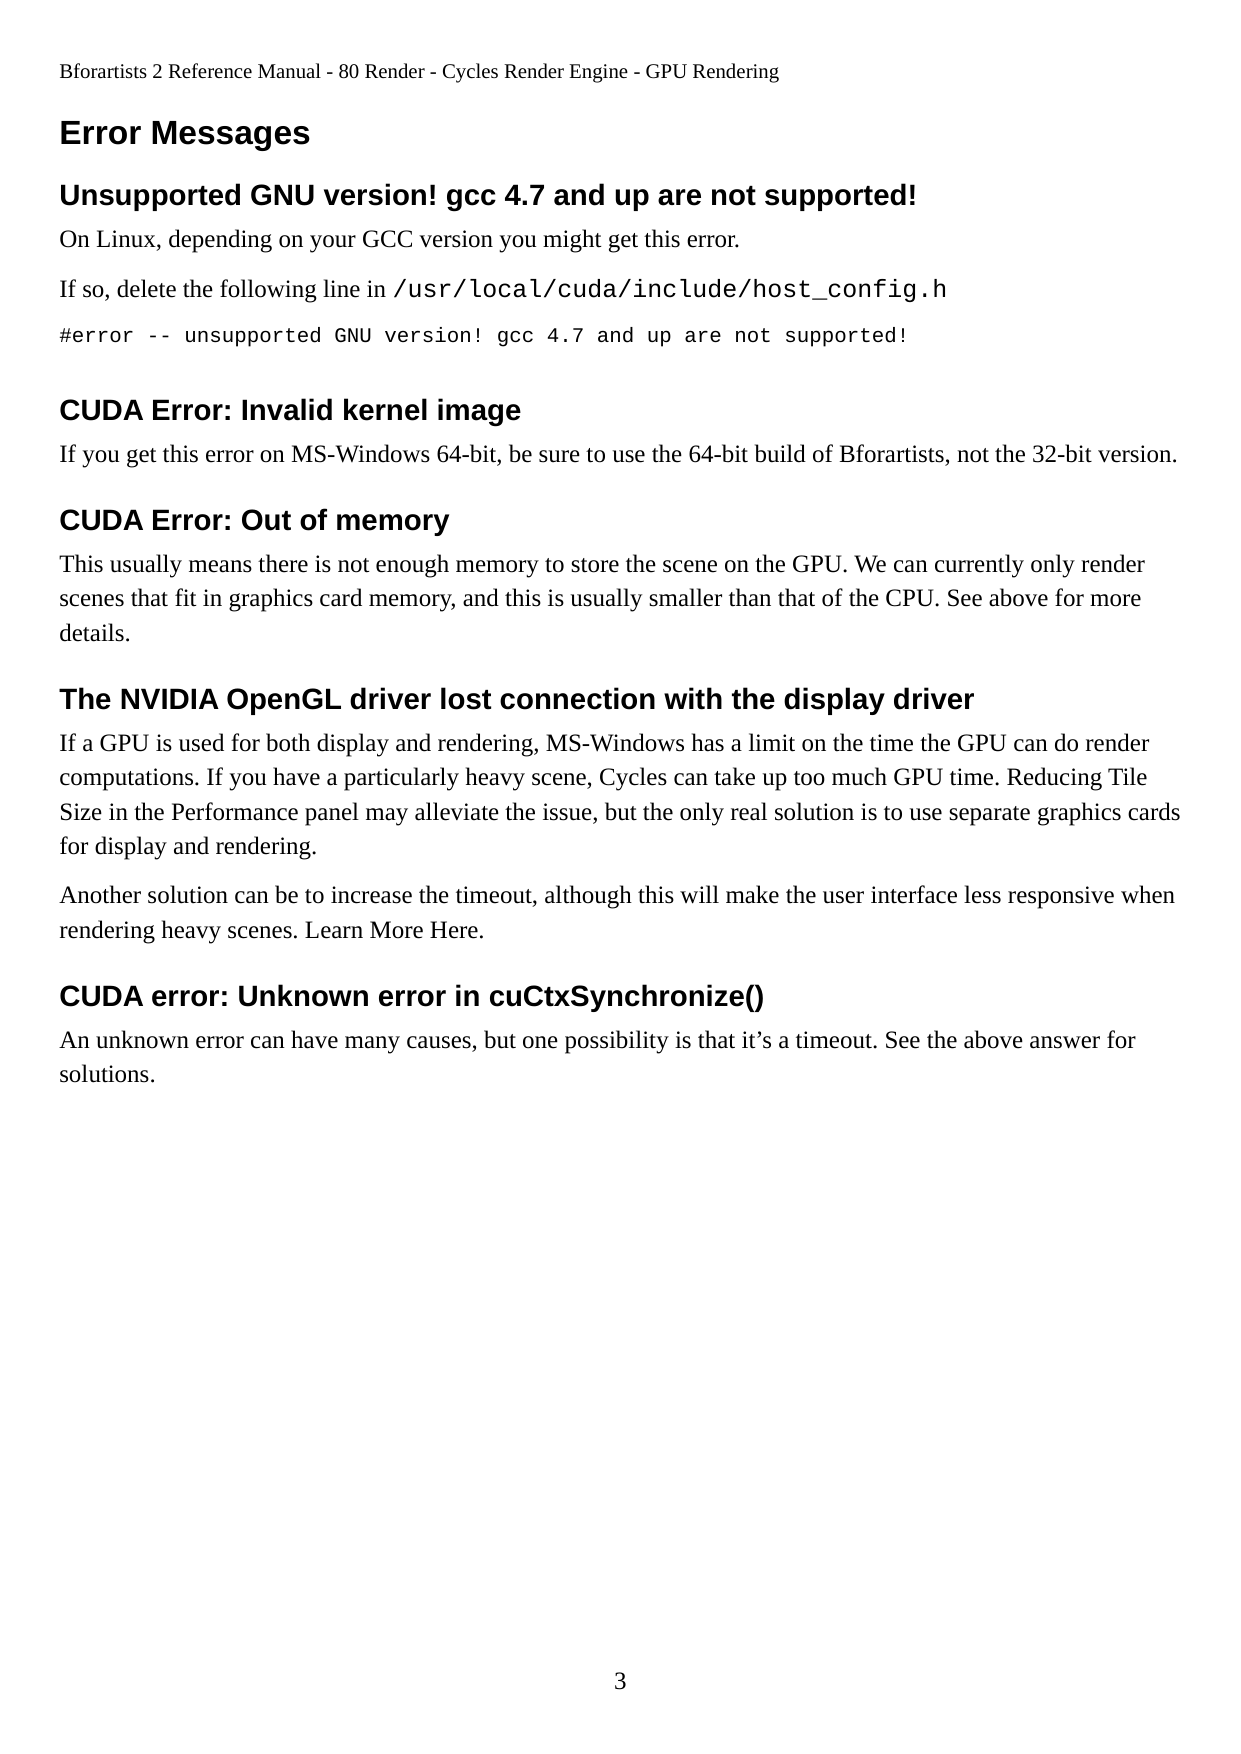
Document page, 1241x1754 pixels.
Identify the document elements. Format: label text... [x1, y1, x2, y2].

text An unknown error can have many causes, but one possibility is that it’s a timeout. See the above answer for solutions. [59, 1025, 1181, 1088]
text Another solution can be to increase the timeout, although this will make the user interface less responsive when rendering heavy scenes. Learn More Here. [59, 880, 1181, 944]
text This usually means there is not enough memory to store the scene on the GPU. We can currently only render scenes that fit in graphics card memory, and this is usually smaller than that of the CPU. See above for more details. [59, 549, 1181, 647]
text On Linux, depending on your GCC version you might get this error. [59, 224, 1181, 253]
text If a GPU is used for both display and rendering, MS-Windows has a limit on the time the GPU can do render computations. If you have a particularly heavy scene, Cycles can take up too much GPU time. Reducing Tile Size in the Performance panel may alleviate the issue, but the only real solution is to use separate graphics cards for display and rendering. [59, 728, 1181, 860]
subtitle CUDA Error: Invalid kernel image [59, 393, 1181, 427]
text If you get this error on MS-Windows 64-bit, be sure to use the 64-bit build of Bforartists, not the 32-bit version. [59, 439, 1181, 468]
text #error -- unsupported GNU version! gcc 4.7 and up are not supported! [59, 325, 1181, 349]
subtitle Unsupported GNU version! gcc 4.7 and up are not supported! [59, 178, 1181, 212]
text If so, delete the following line in /usr/local/cuda/include/host_config.h [59, 274, 1181, 304]
subtitle Error Messages [59, 113, 1181, 151]
subtitle CUDA error: Unknown error in cuCtxSynchronize() [59, 978, 1181, 1012]
subtitle The NVIDIA OpenGL driver lost connection with the display driver [59, 682, 1181, 715]
subtitle CUDA Error: Out of memory [59, 503, 1181, 537]
